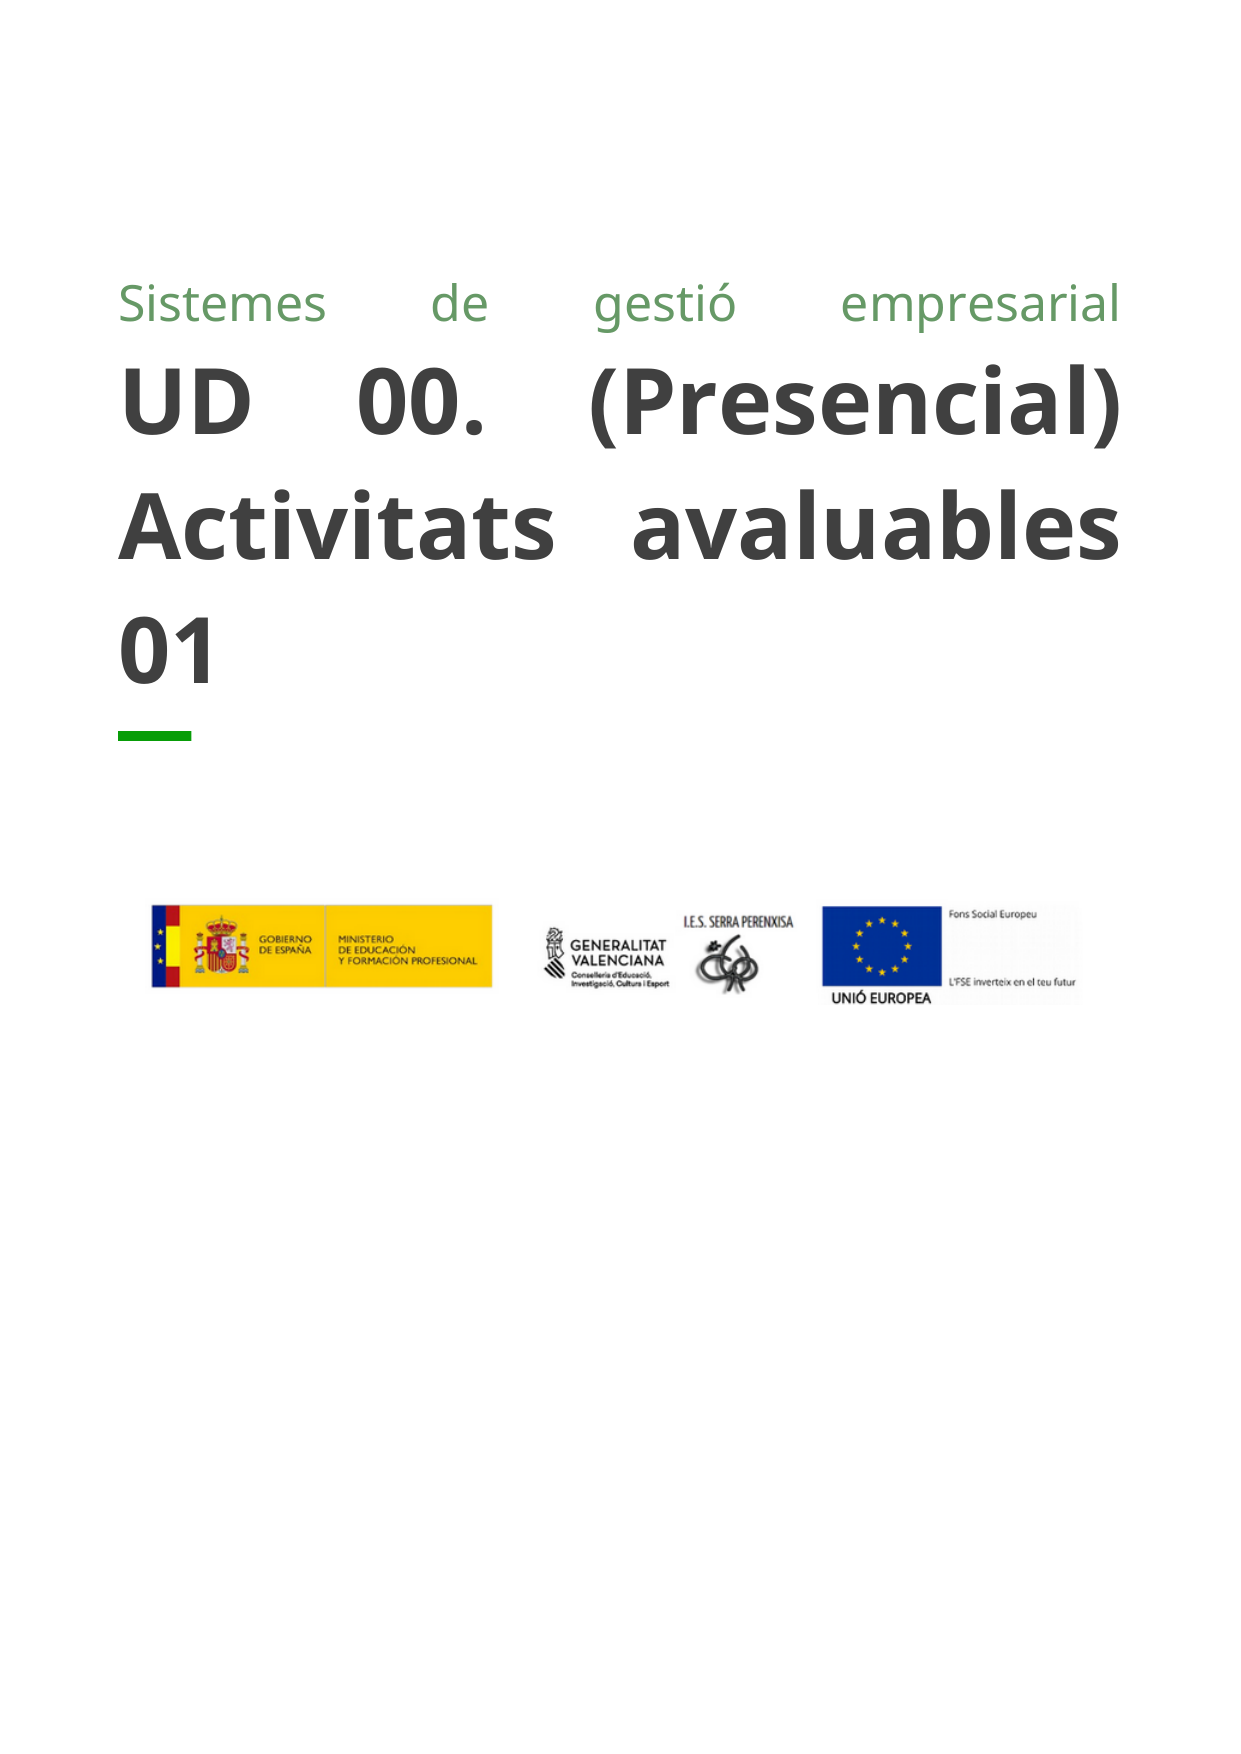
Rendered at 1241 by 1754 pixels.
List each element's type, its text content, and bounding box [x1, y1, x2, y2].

picture [118, 885, 1123, 1005]
picture [118, 731, 192, 741]
title Sistemes de gestió empresarial UD 00. (Presencial) Activitats avaluables 01 [118, 268, 1122, 711]
